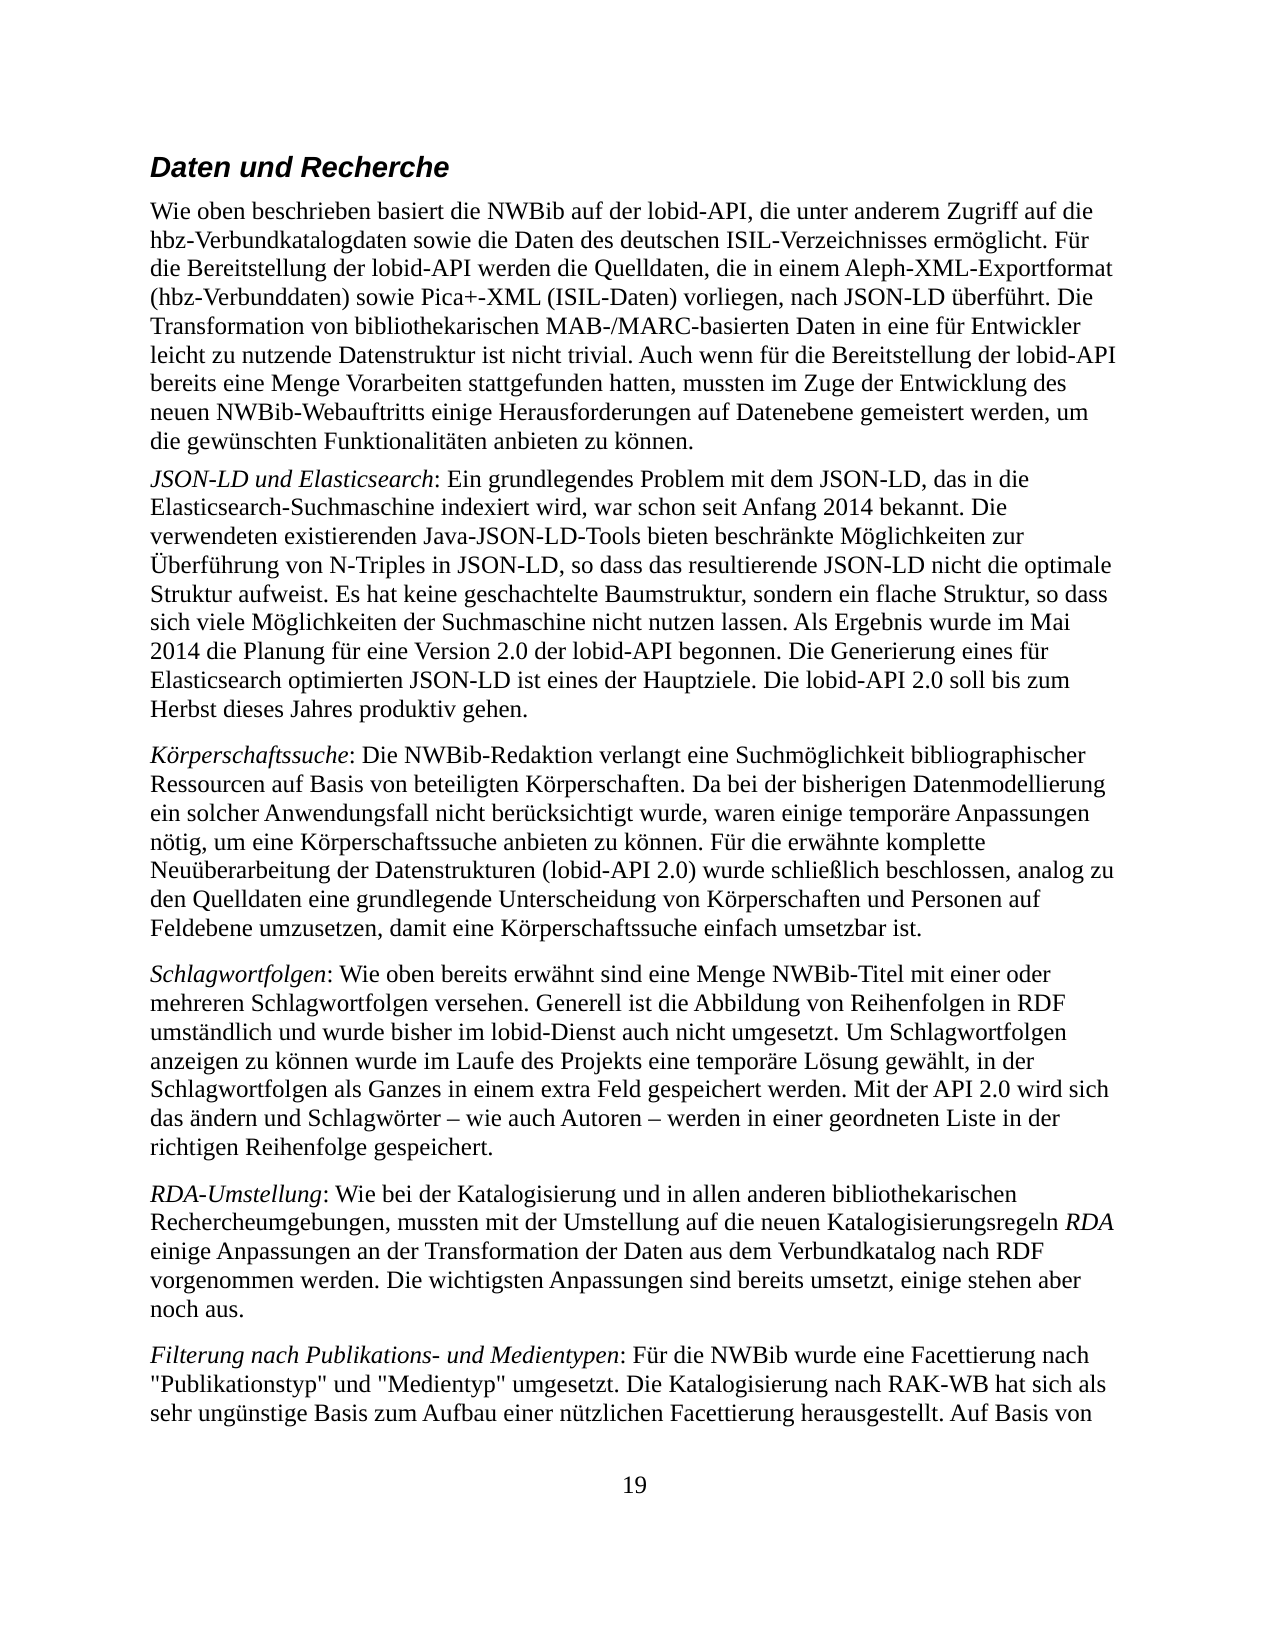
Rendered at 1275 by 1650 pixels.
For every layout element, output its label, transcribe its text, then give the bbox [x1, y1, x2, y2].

text RDA-Umstellung: Wie bei der Katalogisierung und in allen anderen bibliothekarischen Rechercheumgebungen, mussten mit der Umstellung auf die neuen Katalogisierungsregeln RDA einige Anpassungen an der Transformation der Daten aus dem Verbundkatalog nach RDF vorgenommen werden. Die wichtigsten Anpassungen sind bereits umsetzt, einige stehen aber noch aus. [150, 1179, 1125, 1322]
subtitle Daten und Recherche [150, 150, 1125, 183]
text Filterung nach Publikations- und Medientypen: Für die NWBib wurde eine Facettierung nach "Publikationstyp" und "Medientyp" umgesetzt. Die Katalogisierung nach RAK-WB hat sich als sehr ungünstige Basis zum Aufbau einer nützlichen Facettierung herausgestellt. Auf Basis von [150, 1340, 1125, 1427]
text JSON-LD und Elasticsearch: Ein grundlegendes Problem mit dem JSON-LD, das in die Elasticsearch-Suchmaschine indexiert wird, war schon seit Anfang 2014 bekannt. Die verwendeten existierenden Java-JSON-LD-Tools bieten beschränkte Möglichkeiten zur Überführung von N-Triples in JSON-LD, so dass das resultierende JSON-LD nicht die optimale Struktur aufweist. Es hat keine geschachtelte Baumstruktur, sondern ein flache Struktur, so dass sich viele Möglichkeiten der Suchmaschine nicht nutzen lassen. Als Ergebnis wurde im Mai 2014 die Planung für eine Version 2.0 der lobid-API begonnen. Die Generierung eines für Elasticsearch optimierten JSON-LD ist eines der Hauptziele. Die lobid-API 2.0 soll bis zum Herbst dieses Jahres produktiv gehen. [150, 464, 1125, 722]
text Schlagwortfolgen: Wie oben bereits erwähnt sind eine Menge NWBib-Titel mit einer oder mehreren Schlagwortfolgen versehen. Generell ist die Abbildung von Reihenfolgen in RDF umständlich und wurde bisher im lobid-Dienst auch nicht umgesetzt. Um Schlagwortfolgen anzeigen zu können wurde im Laufe des Projekts eine temporäre Lösung gewählt, in der Schlagwortfolgen als Ganzes in einem extra Feld gespeichert werden. Mit der API 2.0 wird sich das ändern und Schlagwörter – wie auch Autoren – werden in einer geordneten Liste in der richtigen Reihenfolge gespeichert. [150, 959, 1125, 1161]
text Wie oben beschrieben basiert die NWBib auf der lobid-API, die unter anderem Zugriff auf die hbz-Verbundkatalogdaten sowie die Daten des deutschen ISIL-Verzeichnisses ermöglicht. Für die Bereitstellung der lobid-API werden die Quelldaten, die in einem Aleph-XML-Exportformat (hbz-Verbunddaten) sowie Pica+-XML (ISIL-Daten) vorliegen, nach JSON-LD überführt. Die Transformation von bibliothekarischen MAB-/MARC-basierten Daten in eine für Entwickler leicht zu nutzende Datenstruktur ist nicht trivial. Auch wenn für die Bereitstellung der lobid-API bereits eine Menge Vorarbeiten stattgefunden hatten, mussten im Zuge der Entwicklung des neuen NWBib-Webauftritts einige Herausforderungen auf Datenebene gemeistert werden, um die gewünschten Funktionalitäten anbieten zu können. [150, 196, 1125, 455]
text Körperschaftssuche: Die NWBib-Redaktion verlangt eine Suchmöglichkeit bibliographischer Ressourcen auf Basis von beteiligten Körperschaften. Da bei der bisherigen Datenmodellierung ein solcher Anwendungsfall nicht berücksichtigt wurde, waren einige temporäre Anpassungen nötig, um eine Körperschaftssuche anbieten zu können. Für die erwähnte komplette Neuüberarbeitung der Datenstrukturen (lobid-API 2.0) wurde schließlich beschlossen, analog zu den Quelldaten eine grundlegende Unterscheidung von Körperschaften und Personen auf Feldebene umzusetzen, damit eine Körperschaftssuche einfach umsetzbar ist. [150, 740, 1125, 942]
